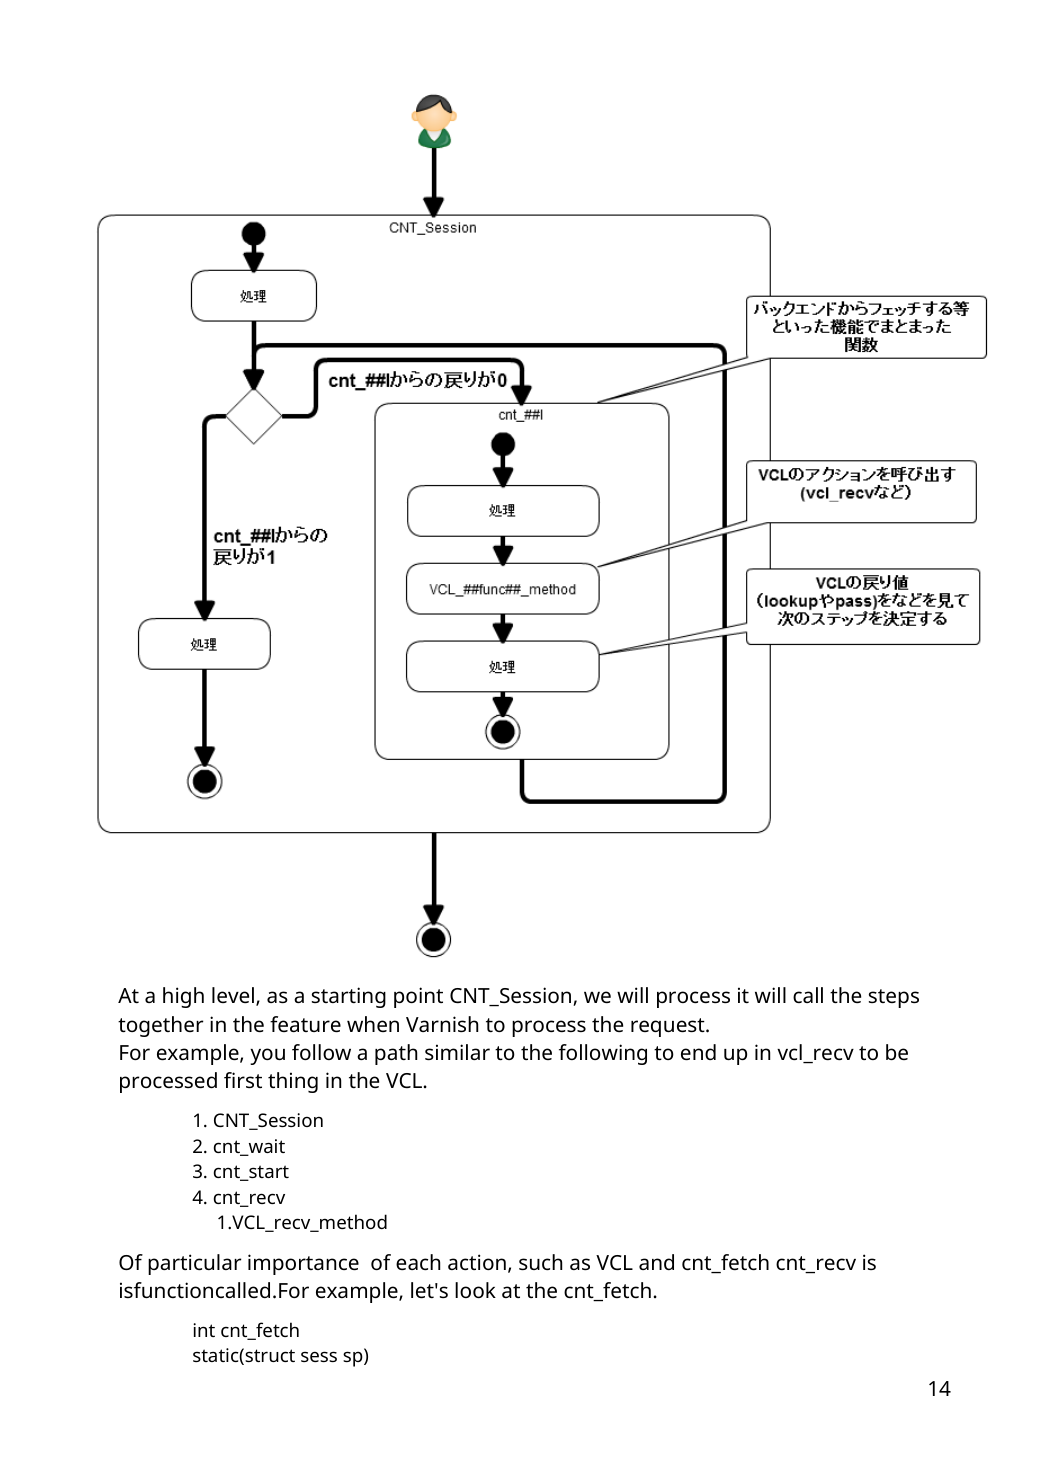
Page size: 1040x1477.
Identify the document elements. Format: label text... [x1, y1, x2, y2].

text At a high level, as a starting point CNT_Session, we will process it will call the steps together in the feature when Varnish to process the request. For example, you follow a path similar to the following to end up in vcl_recv to be processed first thing in the VCL. [118, 982, 951, 1095]
text [118, 47, 951, 67]
text 1. CNT_Session 2. cnt_wait 3. cnt_start 4. cnt_recv 1.VCL_recv_method [192, 1107, 951, 1235]
text int cnt_fetch static(struct sess sp) [192, 1317, 951, 1368]
picture [75, 67, 1004, 982]
text Of particular importance of each action, such as VCL and cnt_fetch cnt_recv is isfunctioncalled.For example, let's look at the cnt_fetch. [118, 1248, 951, 1304]
